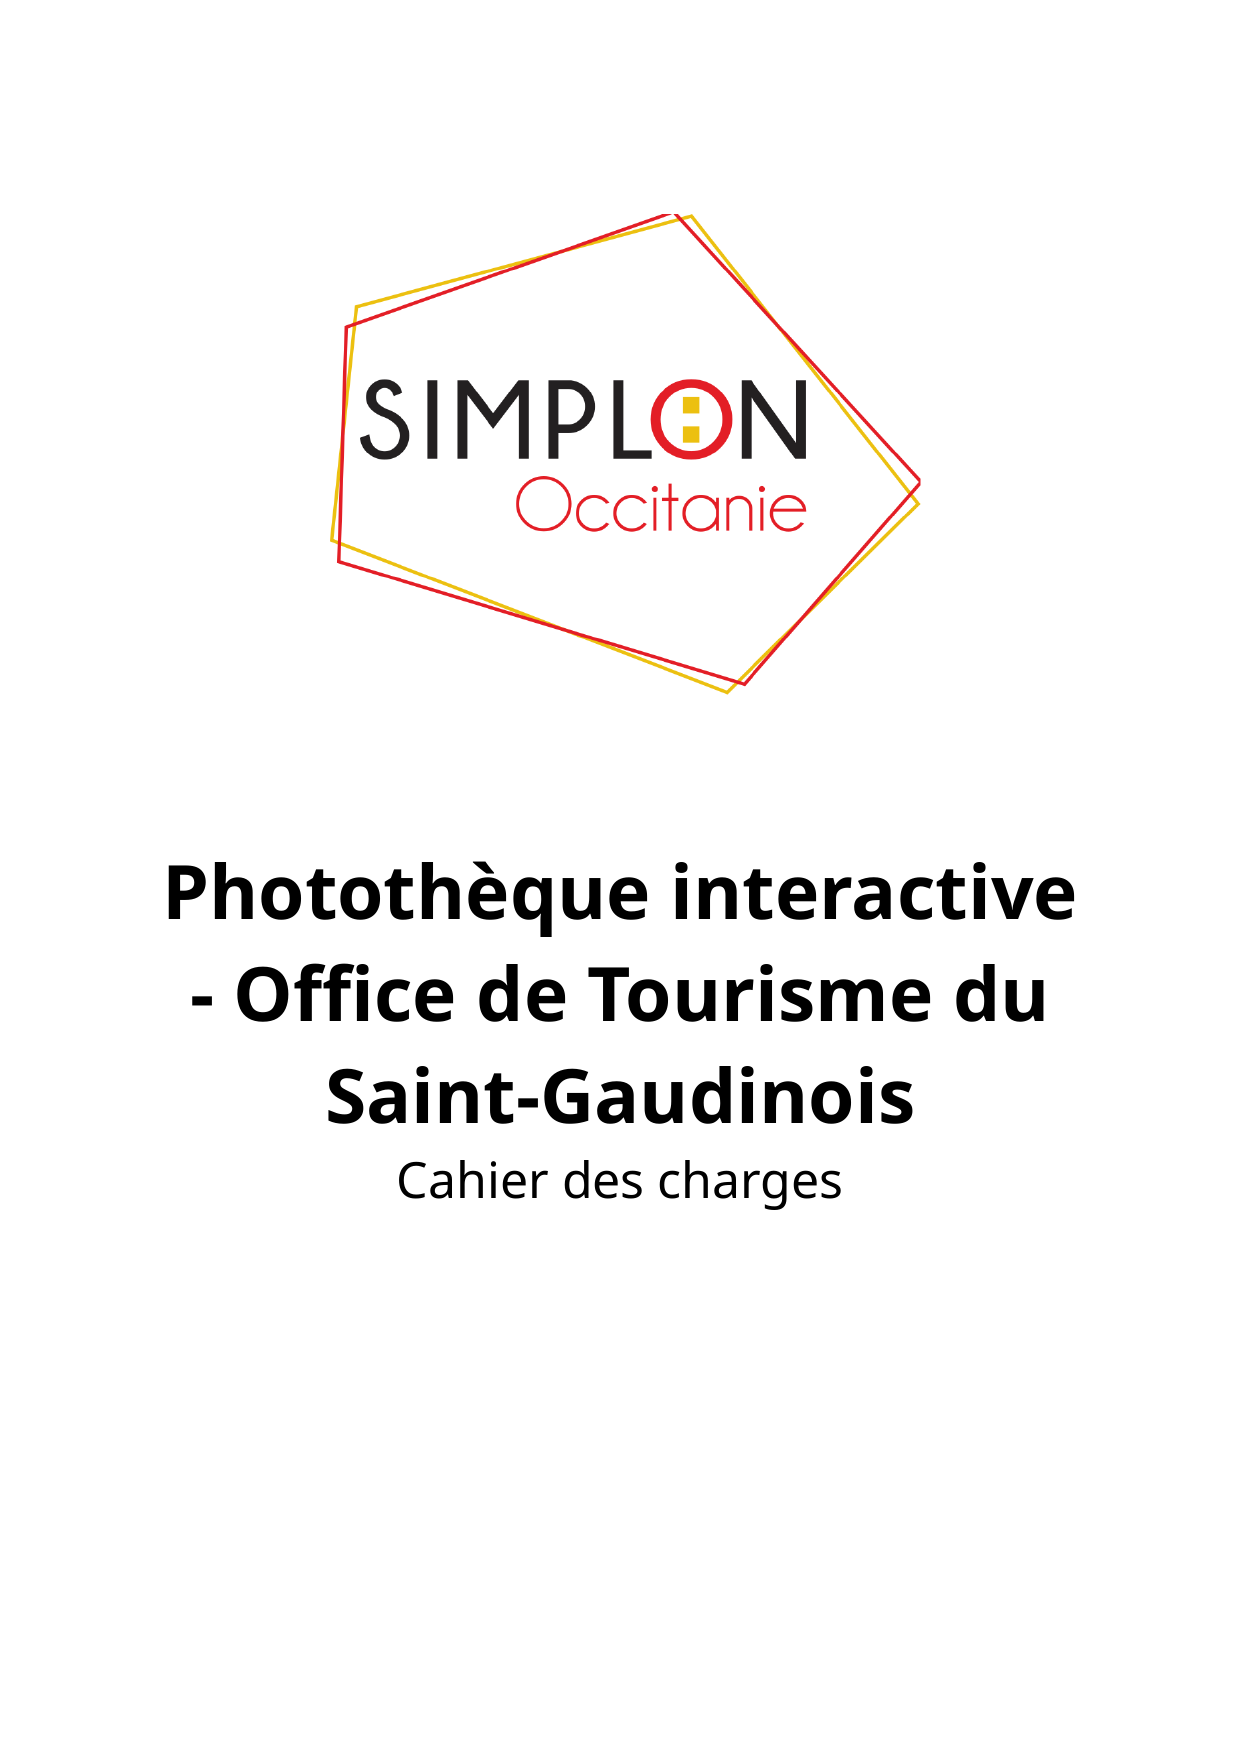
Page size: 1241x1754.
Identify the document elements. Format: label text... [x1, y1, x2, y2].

title Photothèque interactive - Office de Tourisme du Saint-Gaudinois [148, 839, 1093, 1145]
text Cahier des charges [148, 1145, 1093, 1213]
picture [313, 147, 928, 761]
